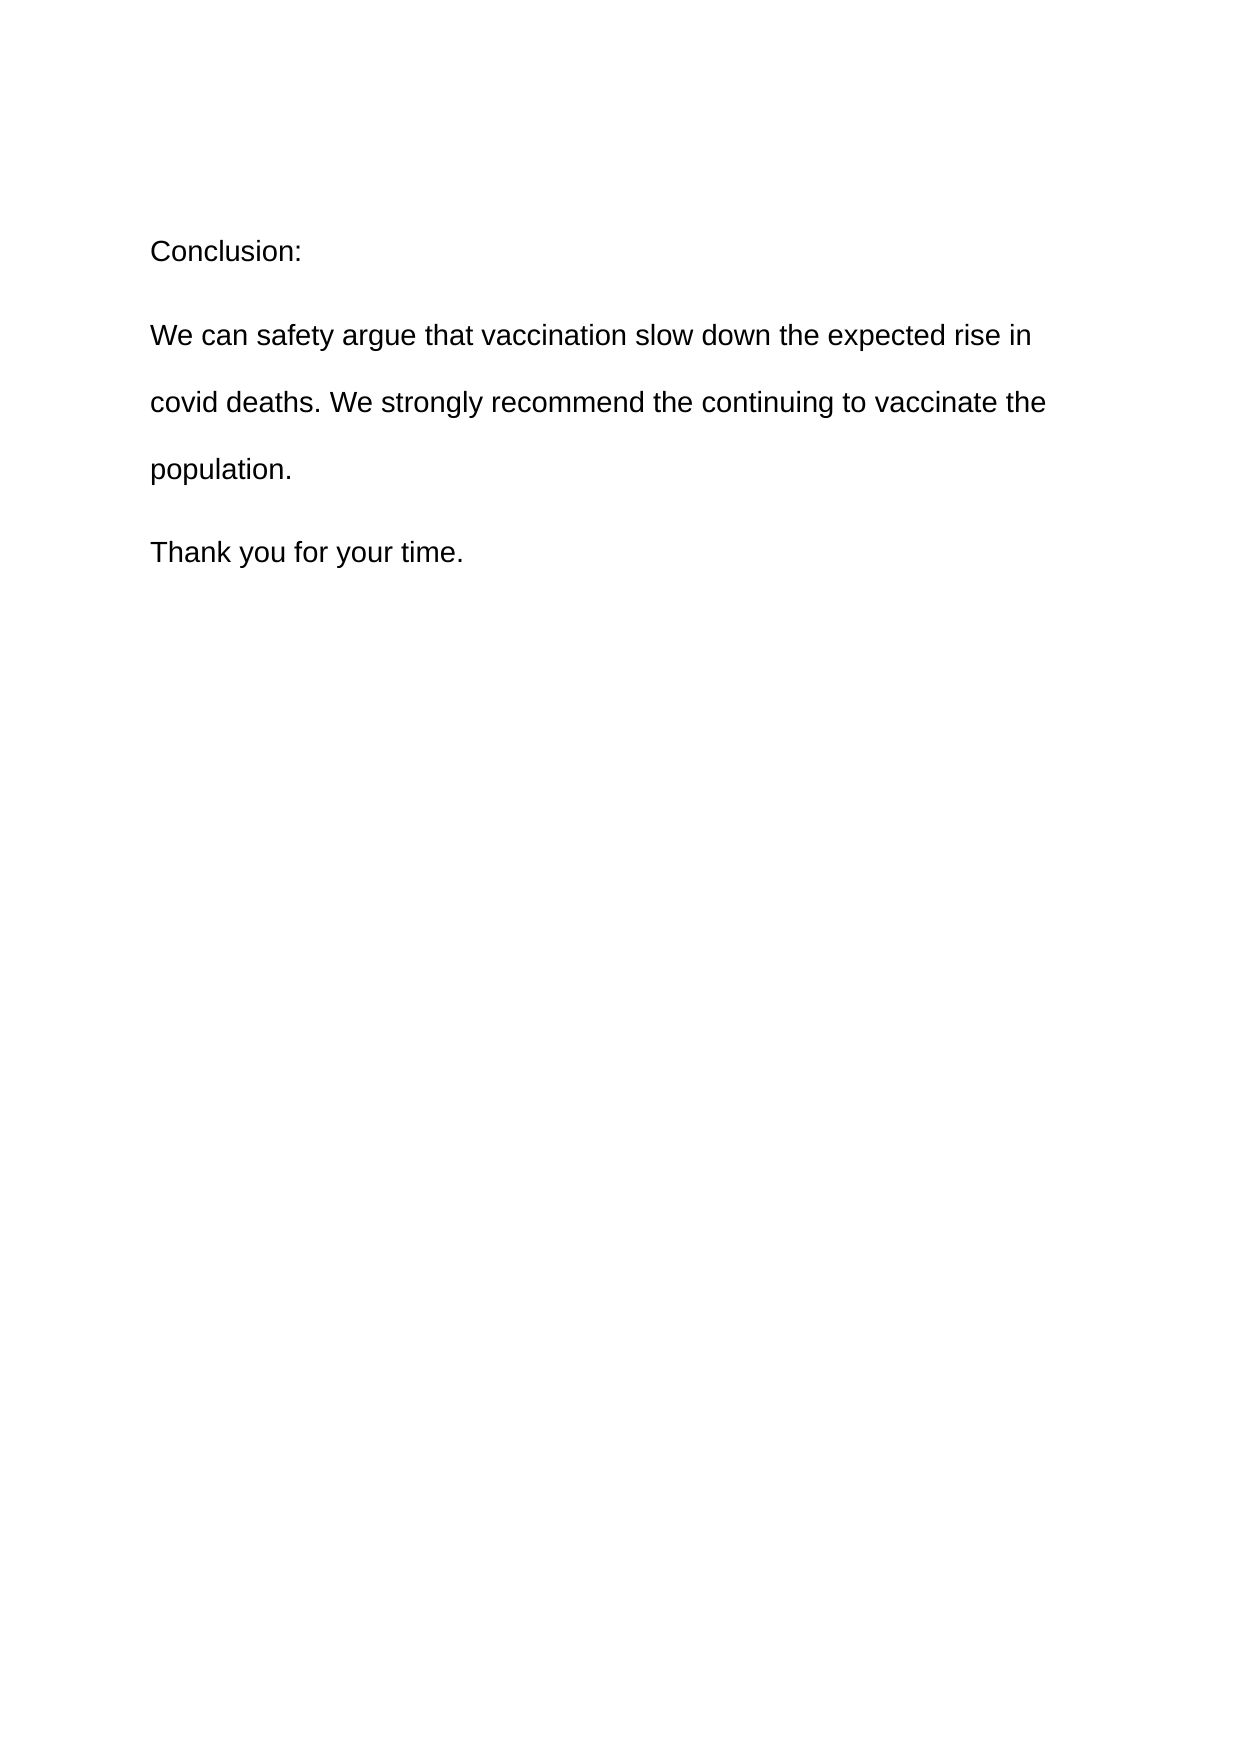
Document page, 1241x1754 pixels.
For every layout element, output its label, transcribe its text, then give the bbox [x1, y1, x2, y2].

text Conclusion: [150, 234, 1090, 267]
text We can safety argue that vaccination slow down the expected rise in covid deaths. We strongly recommend the continuing to vaccinate the population. [150, 317, 1090, 485]
text Thank you for your time. [150, 535, 1090, 569]
